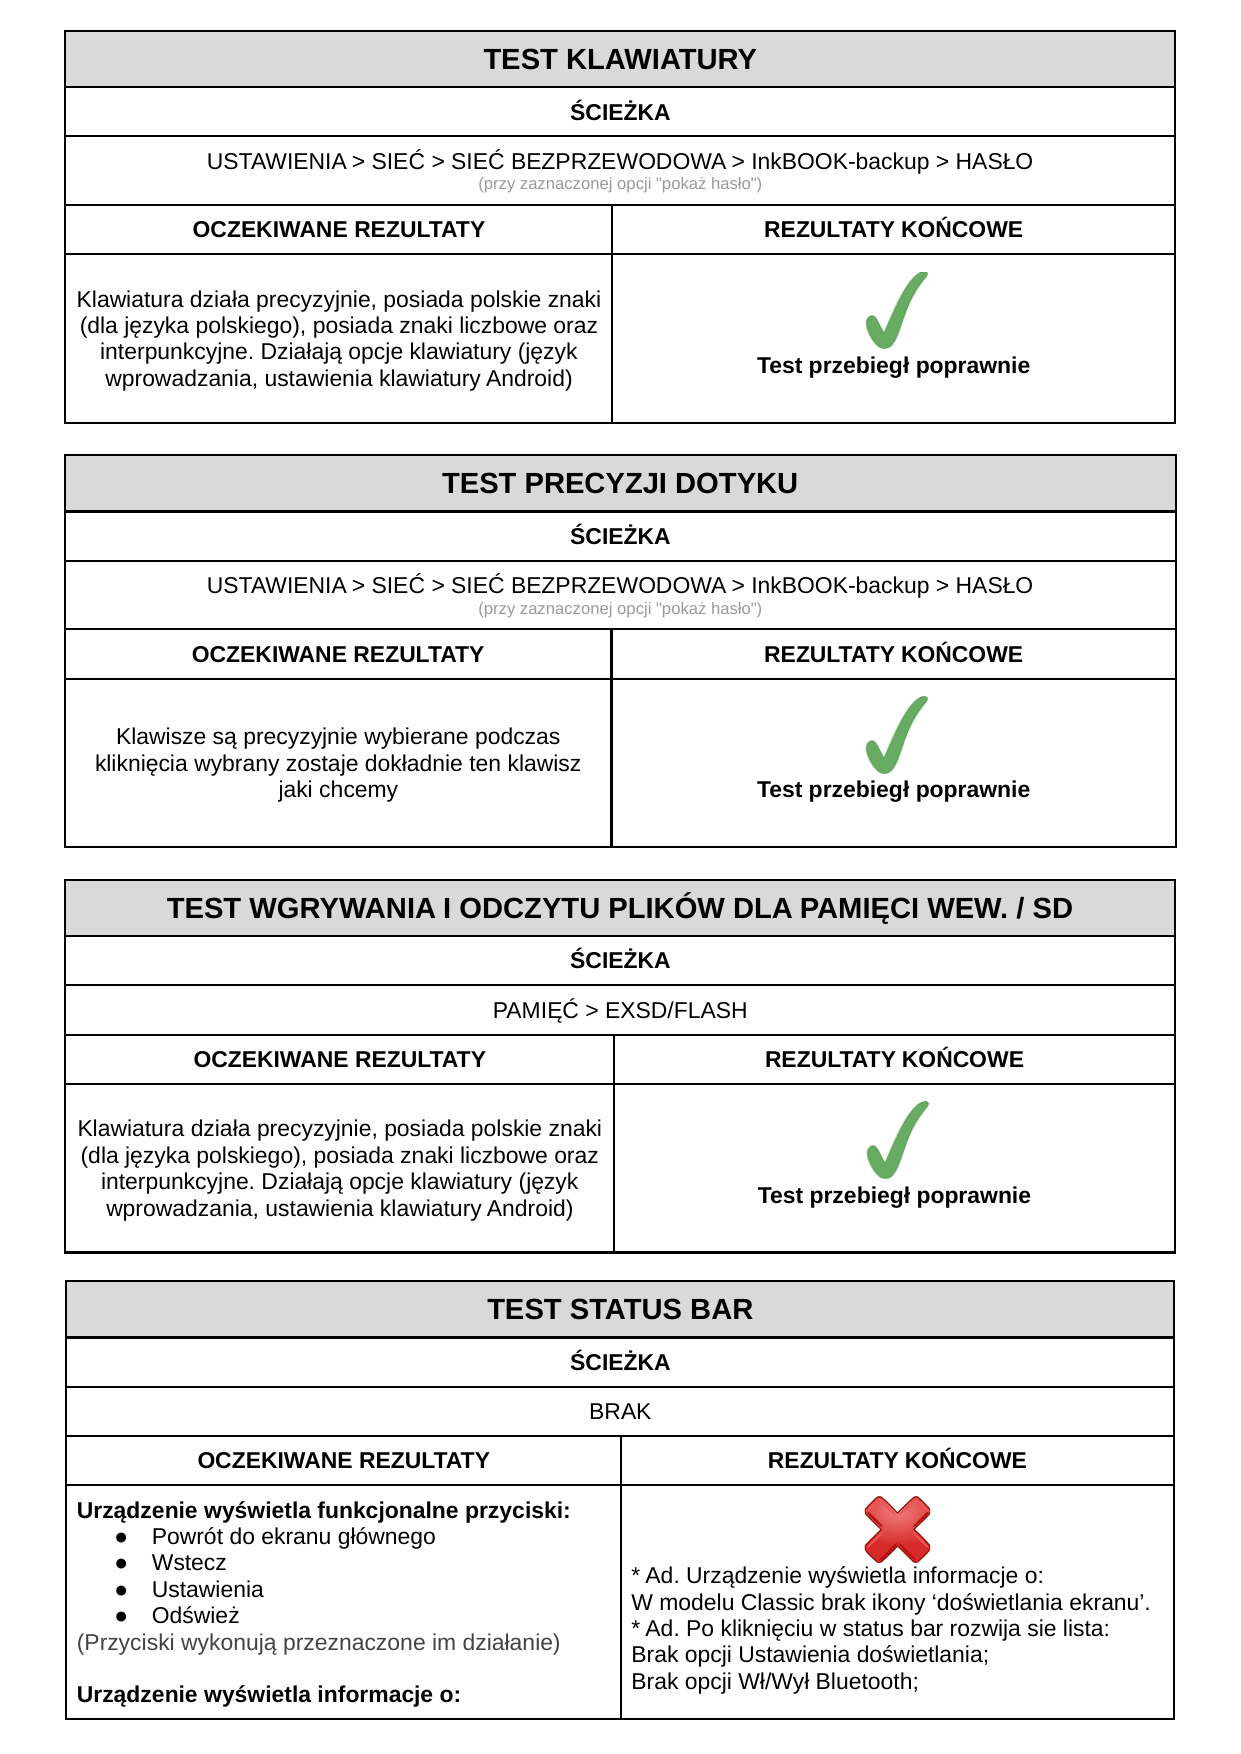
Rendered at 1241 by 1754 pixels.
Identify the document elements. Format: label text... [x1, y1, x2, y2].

table_cell OCZEKIWANE REZULTATY [66, 206, 611, 253]
table_cell PAMIĘĆ > EXSD/FLASH [66, 986, 1174, 1033]
table_cell Urządzenie wyświetla funkcjonalne przyciski: Powrót do ekranu głównego Wstecz Ustawienia Odśwież (Przyciski wykonują przeznaczone im działanie) Urządzenie wyświetla informacje o: Włączonym doświetleniu ekranu (ikona pokazuje się tylko w momencie włączonego doświetlenia) Stan naładowania baterii Aktualną godzinę (zgodnie z ustawieniami daty i godziny) Po kliknięciu w status bar rozwija się lista: Ustawienia doświetlenia (wł/wył oraz skala intensywności doświetlenia) Wł/Wył Wi-Fi (Jeśli urządzenie nie było połączone z siecią zostanie wyświetlona lista dostępnych sieci) Wł/Wył Bluetooth Poziom naładowania baterii (w procentach lub "naładowana" gdy bateria jest naładowana w 100%) Powiadomienia (z możliwością ich wyczyszczenia) [67, 1486, 620, 1718]
table_cell OCZEKIWANE REZULTATY [67, 1437, 620, 1484]
table_cell Klawiatura działa precyzyjnie, posiada polskie znaki (dla języka polskiego), posiada znaki liczbowe oraz interpunkcyjne. Działają opcje klawiatury (język wprowadzania, ustawienia klawiatury Android) [66, 1085, 613, 1251]
table_cell USTAWIENIA > SIEĆ > SIEĆ BEZPRZEWODOWA > InkBOOK-backup > HASŁO (przy zaznaczonej opcji "pokaż hasło") [66, 137, 1174, 204]
table_cell REZULTATY KOŃCOWE [622, 1437, 1173, 1484]
table_cell BRAK [67, 1388, 1173, 1435]
table_cell USTAWIENIA > SIEĆ > SIEĆ BEZPRZEWODOWA > InkBOOK-backup > HASŁO (przy zaznaczonej opcji "pokaż hasło") [66, 562, 1175, 628]
table_cell ŚCIEŻKA [67, 1339, 1173, 1386]
table_cell Klawisze są precyzyjnie wybierane podczas kliknięcia wybrany zostaje dokładnie ten klawisz jaki chcemy [66, 680, 610, 846]
picture [856, 272, 931, 352]
table_cell * Ad. Urządzenie wyświetla informacje o: W modelu Classic brak ikony ‘doświetlania ekranu’. * Ad. Po kliknięciu w status bar rozwija sie lista: Brak opcji Ustawienia doświetlania; Brak opcji Wł/Wył Bluetooth; [622, 1486, 1173, 1718]
table_cell REZULTATY KOŃCOWE [613, 630, 1175, 677]
table_cell Klawiatura działa precyzyjnie, posiada polskie znaki (dla języka polskiego), posiada znaki liczbowe oraz interpunkcyjne. Działają opcje klawiatury (język wprowadzania, ustawienia klawiatury Android) [66, 255, 611, 422]
picture [864, 1496, 931, 1563]
table_cell REZULTATY KOŃCOWE [615, 1036, 1174, 1083]
picture [856, 696, 931, 777]
table_cell Test przebiegł poprawnie [615, 1085, 1174, 1251]
table_header TEST WGRYWANIA I ODCZYTU PLIKÓW DLA PAMIĘCI WEW. / SD [66, 881, 1174, 935]
table_cell ŚCIEŻKA [66, 937, 1174, 984]
table_header TEST PRECYZJI DOTYKU [66, 456, 1175, 510]
table_cell ŚCIEŻKA [66, 513, 1175, 560]
picture [857, 1101, 932, 1182]
table_cell ŚCIEŻKA [66, 88, 1174, 135]
table_cell Test przebiegł poprawnie [613, 255, 1174, 422]
table_cell OCZEKIWANE REZULTATY [66, 630, 610, 677]
table_cell Test przebiegł poprawnie [613, 680, 1175, 846]
table_cell OCZEKIWANE REZULTATY [66, 1036, 613, 1083]
table_cell REZULTATY KOŃCOWE [613, 206, 1174, 253]
table_header TEST STATUS BAR [67, 1282, 1173, 1336]
table_header TEST KLAWIATURY [66, 32, 1174, 86]
